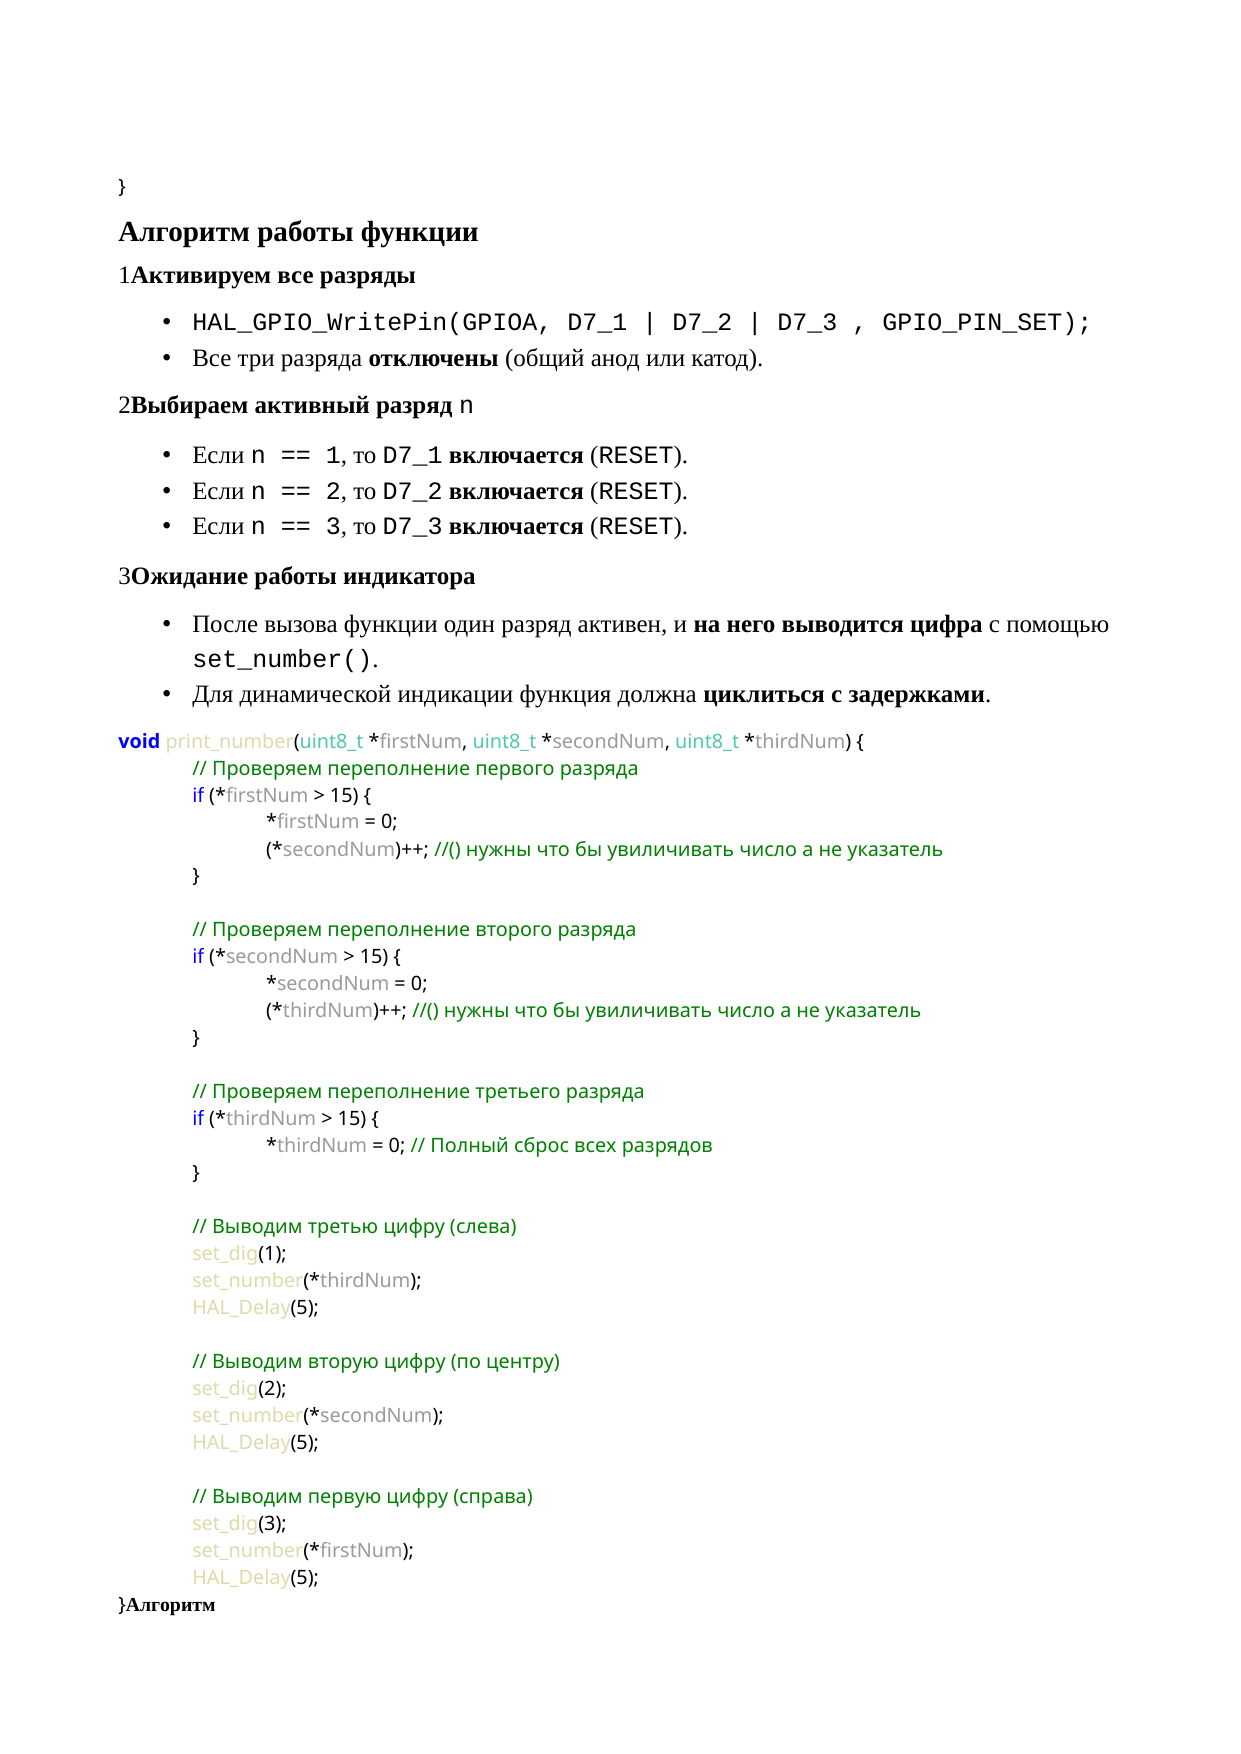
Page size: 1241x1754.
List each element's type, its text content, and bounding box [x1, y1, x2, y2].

list После вызова функции один разряд активен, и на него выводится цифра с помощью set_number(). [162, 609, 1122, 675]
list Если n == 1, то D7_1 включается (RESET). [162, 440, 1122, 471]
text if (*secondNum > 15) { [118, 943, 1122, 970]
text // Выводим вторую цифру (по центру) [118, 1347, 1122, 1374]
text set_number(*firstNum); [118, 1536, 1122, 1563]
text set_number(*thirdNum); [118, 1266, 1122, 1293]
text set_dig(2); [118, 1374, 1122, 1401]
text *thirdNum = 0; // Полный сброс всех разрядов [118, 1132, 1122, 1158]
text } [118, 172, 1122, 199]
text HAL_Delay(5); [118, 1428, 1122, 1455]
subtitle Алгоритм работы функции [118, 214, 1122, 247]
text if (*thirdNum > 15) { [118, 1104, 1122, 1132]
list Для динамической индикации функция должна циклиться с задержками. [162, 679, 1122, 708]
text set_dig(1); [118, 1239, 1122, 1266]
text 1️Активируем все разряды [118, 260, 1122, 288]
text if (*firstNum > 15) { [118, 781, 1122, 808]
text *firstNum = 0; [118, 808, 1122, 835]
list Если n == 3, то D7_3 включается (RESET). [162, 511, 1122, 542]
text (*secondNum)++; //() нужны что бы увиличивать число а не указатель [118, 835, 1122, 862]
text } [118, 862, 1122, 889]
text // Проверяем переполнение первого разряда [118, 754, 1122, 781]
text // Выводим первую цифру (справа) [118, 1482, 1122, 1509]
text set_dig(3); [118, 1509, 1122, 1536]
text }Алгоритм [118, 1590, 1122, 1617]
list HAL_GPIO_WritePin(GPIOA, D7_1 | D7_2 | D7_3 , GPIO_PIN_SET); [162, 307, 1122, 338]
text void print_number(uint8_t *firstNum, uint8_t *secondNum, uint8_t *thirdNum) { [118, 727, 1122, 754]
text *secondNum = 0; [118, 970, 1122, 997]
text (*thirdNum)++; //() нужны что бы увиличивать число а не указатель [118, 997, 1122, 1024]
text // Выводим третью цифру (слева) [118, 1212, 1122, 1239]
text } [118, 1158, 1122, 1186]
text } [118, 1024, 1122, 1051]
text 3️Ожидание работы индикатора [118, 561, 1122, 590]
text 2️Выбираем активный разряд n [118, 390, 1122, 421]
list Если n == 2, то D7_2 включается (RESET). [162, 476, 1122, 507]
text HAL_Delay(5); [118, 1293, 1122, 1320]
text HAL_Delay(5); [118, 1563, 1122, 1590]
text // Проверяем переполнение третьего разряда [118, 1078, 1122, 1104]
list Все три разряда отключены (общий анод или катод). [162, 343, 1122, 371]
text set_number(*secondNum); [118, 1401, 1122, 1428]
text // Проверяем переполнение второго разряда [118, 916, 1122, 943]
